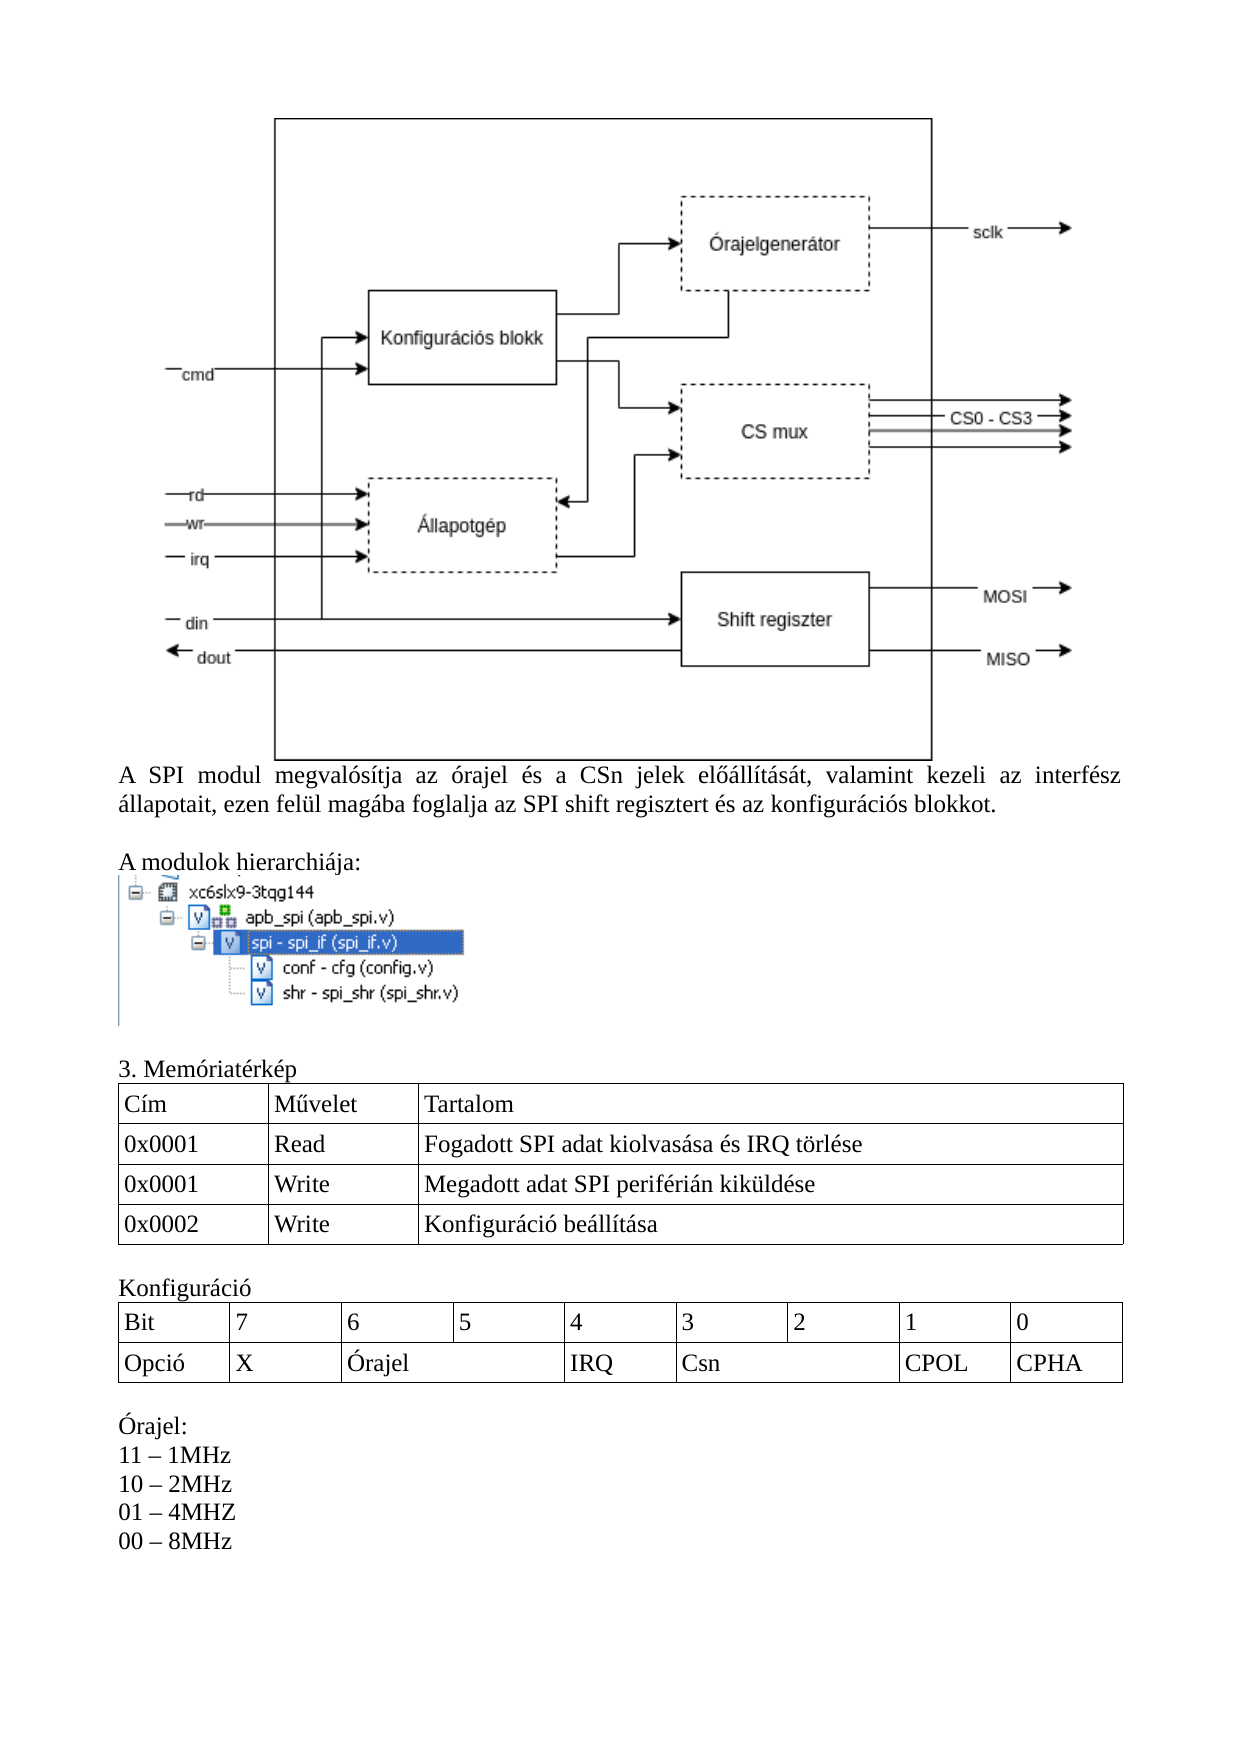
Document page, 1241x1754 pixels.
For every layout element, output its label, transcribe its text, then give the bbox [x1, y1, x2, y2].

table_cell X [230, 1343, 341, 1382]
table_header 4 [565, 1303, 676, 1342]
text 10 – 2MHz [118, 1469, 1122, 1497]
table_header 3 [677, 1303, 787, 1342]
table_header Bit [119, 1303, 229, 1342]
text A SPI modul megvalósítja az órajel és a CSn jelek előállítását, valamint kezeli az interfész állapotait, ezen felül magába foglalja az SPI shift regisztert és az konfigurációs blokkot. [118, 760, 1122, 818]
table_cell Read [269, 1124, 418, 1163]
picture [154, 118, 1086, 761]
table_header 0 [1011, 1303, 1122, 1342]
table_cell 0x0002 [119, 1205, 268, 1244]
table_header 7 [230, 1303, 341, 1342]
text Konfiguráció [118, 1273, 1122, 1302]
table_cell Órajel [342, 1343, 564, 1382]
table_cell Opció [119, 1343, 229, 1382]
table_cell Write [269, 1165, 418, 1204]
table_cell 0x0001 [119, 1165, 268, 1204]
text 11 – 1MHz [118, 1440, 1122, 1469]
picture [118, 875, 472, 1026]
table_cell CPHA [1011, 1343, 1122, 1382]
table_cell 0x0001 [119, 1124, 268, 1163]
text A modulok hierarchiája: [118, 847, 1122, 875]
table_header Művelet [269, 1084, 418, 1123]
table_header Tartalom [419, 1084, 1123, 1123]
table_cell Csn [677, 1343, 899, 1382]
text 00 – 8MHz [118, 1526, 1122, 1555]
table_cell IRQ [565, 1343, 676, 1382]
table_cell Megadott adat SPI periférián kiküldése [419, 1165, 1123, 1204]
table_cell Fogadott SPI adat kiolvasása és IRQ törlése [419, 1124, 1123, 1163]
text 3. Memóriatérkép [118, 1054, 1122, 1083]
text Órajel: [118, 1411, 1122, 1440]
table_header 1 [900, 1303, 1010, 1342]
table_header 5 [454, 1303, 564, 1342]
table_header 2 [788, 1303, 899, 1342]
text 01 – 4MHZ [118, 1497, 1122, 1526]
table_header 6 [342, 1303, 453, 1342]
table_header Cím [119, 1084, 268, 1123]
table_cell Konfiguráció beállítása [419, 1205, 1123, 1244]
table_cell CPOL [900, 1343, 1010, 1382]
table_cell Write [269, 1205, 418, 1244]
